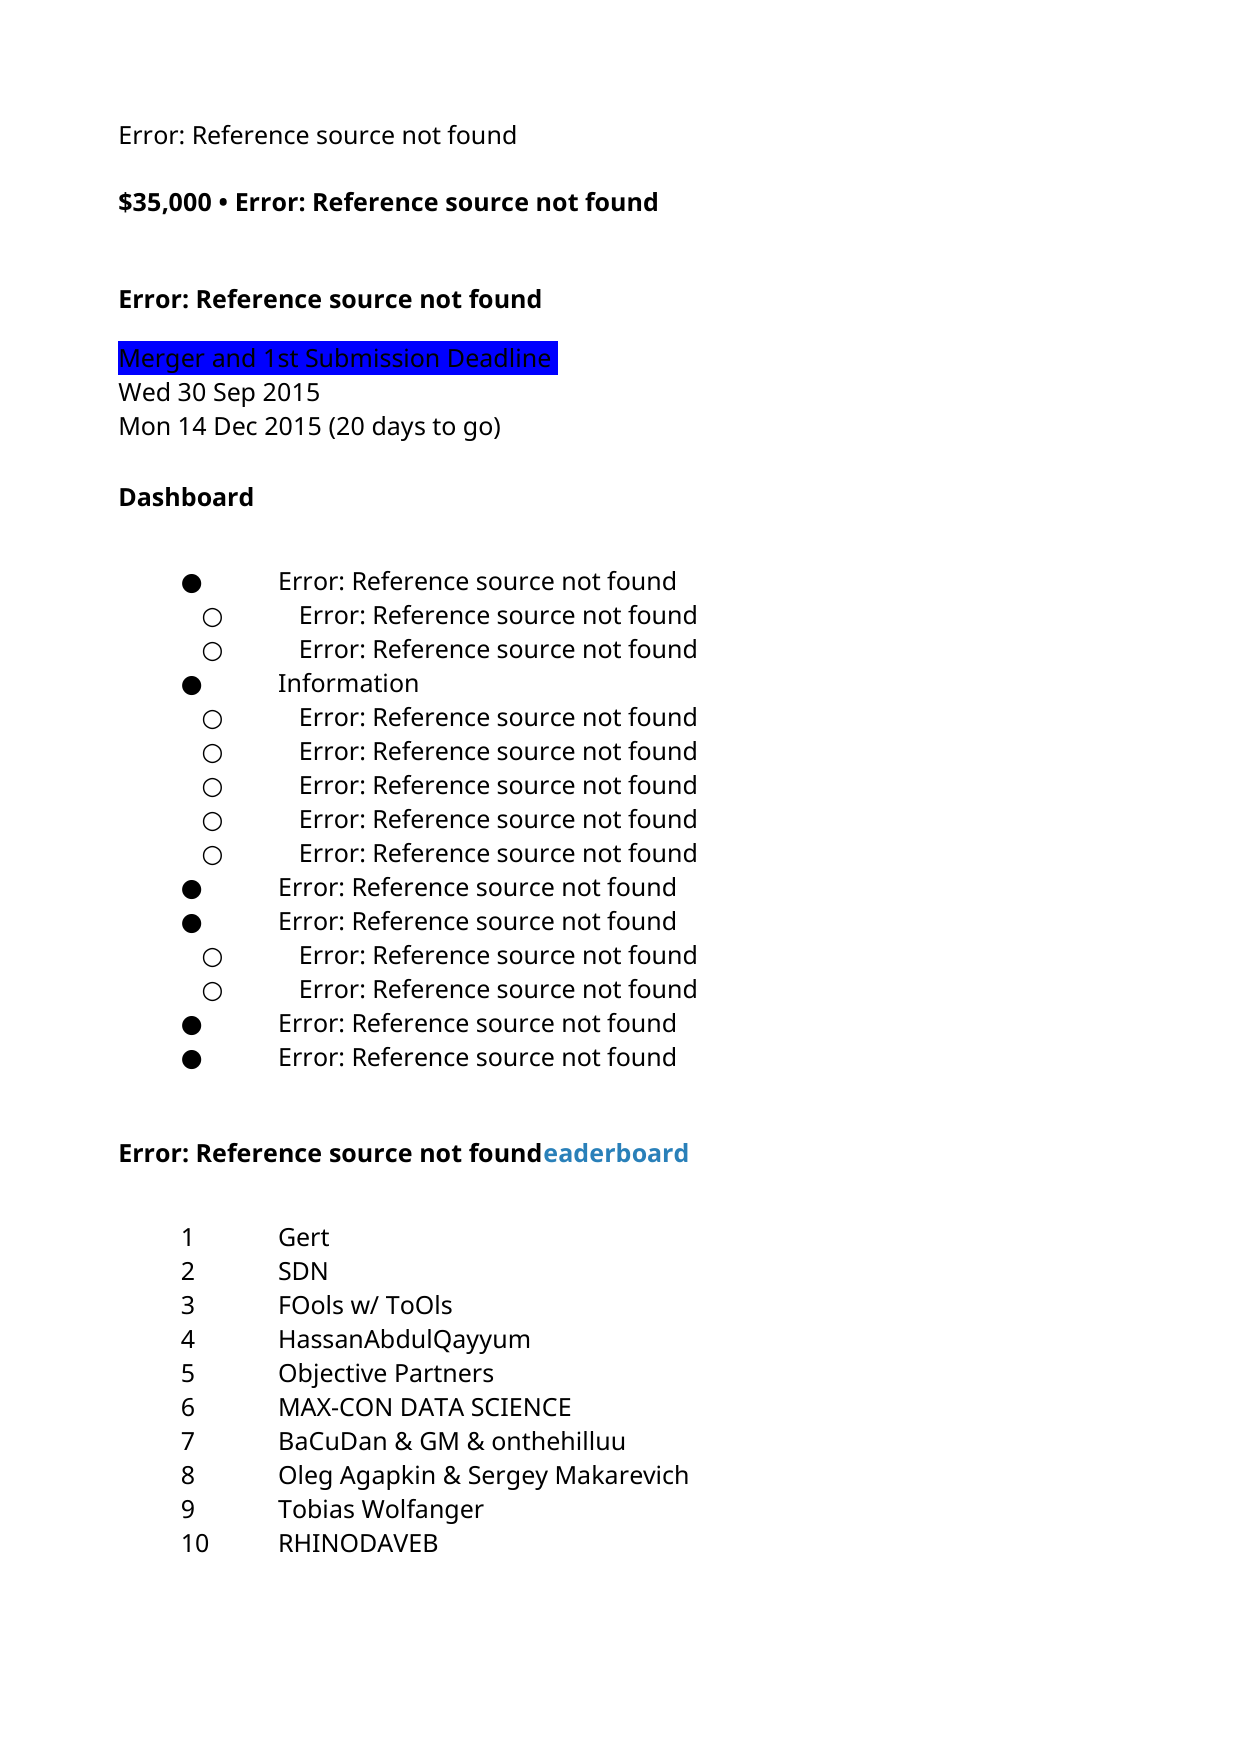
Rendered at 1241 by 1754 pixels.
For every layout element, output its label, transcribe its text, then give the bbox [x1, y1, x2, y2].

list Oleg Agapkin & Sergey Makarevich [160, 1458, 1122, 1492]
list My Submissions [160, 1039, 1122, 1073]
list RHINODAVEB [160, 1526, 1122, 1559]
list MAX-CON DATA SCIENCE [160, 1390, 1122, 1424]
list HassanAbdulQayyum [160, 1322, 1122, 1356]
list Description [181, 700, 1122, 734]
text Merger and 1st Submission Deadline [118, 341, 1122, 375]
list New Script [181, 938, 1122, 972]
list BaCuDan & GM & onthehilluu [160, 1424, 1122, 1458]
text $35,000 • 2,869 teams [118, 185, 1122, 219]
text Leaderboard [118, 1136, 1122, 1170]
list Gert [160, 1220, 1122, 1254]
list New Notebook [181, 972, 1122, 1006]
text Mon 14 Dec 2015 (20 days to go) [118, 409, 1122, 443]
list Data [181, 598, 1122, 632]
list Tobias Wolfanger [160, 1492, 1122, 1526]
list Information [160, 666, 1122, 700]
list Scripts [160, 904, 1122, 938]
list FOols w/ ToOls [160, 1288, 1122, 1322]
list SDN [160, 1254, 1122, 1288]
list Prizes [181, 802, 1122, 836]
list Home [160, 564, 1122, 598]
text Wed 30 Sep 2015 [118, 375, 1122, 409]
list Objective Partners [160, 1356, 1122, 1390]
list Forum [160, 870, 1122, 904]
text Dashboard [118, 480, 1122, 514]
list Rules [181, 768, 1122, 802]
list Evaluation [181, 734, 1122, 768]
list Leaderboard [160, 1006, 1122, 1039]
text ￼ [118, 118, 1122, 152]
list Timeline [181, 836, 1122, 870]
list Make a submission [181, 632, 1122, 666]
text Rossmann Store Sales [118, 282, 1122, 316]
